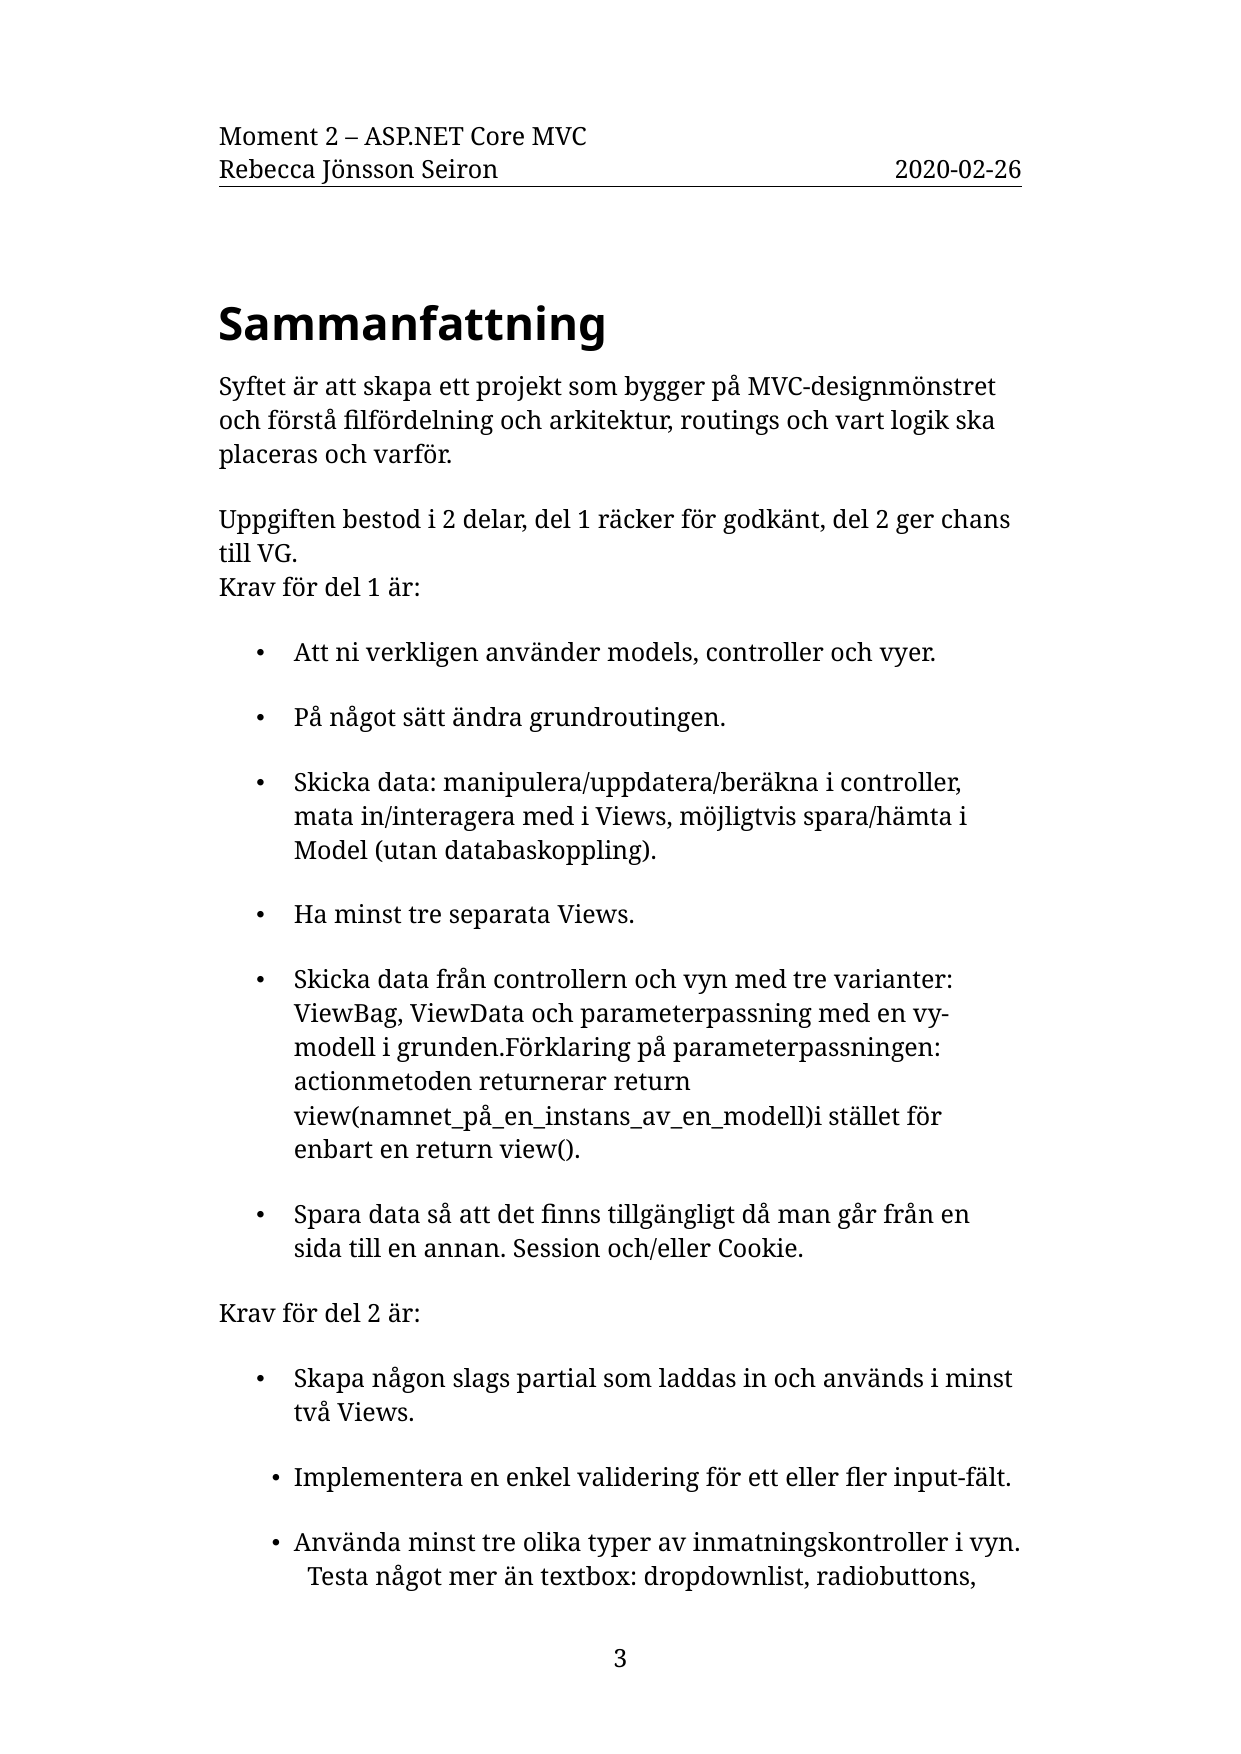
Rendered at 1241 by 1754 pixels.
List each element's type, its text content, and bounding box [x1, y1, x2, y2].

subtitle Sammanfattning [218, 291, 1022, 353]
subtitle Skicka data: manipulera/uppdatera/beräkna i controller, mata in/interagera med i Views, möjligtvis spara/hämta i Model (utan databaskoppling). [256, 764, 1022, 866]
subtitle Ha minst tre separata Views. [256, 897, 1022, 931]
subtitle Att ni verkligen använder models, controller och vyer. [256, 634, 1022, 669]
subtitle Uppgiften bestod i 2 delar, del 1 räcker för godkänt, del 2 ger chans till VG. Krav för del 1 är: [218, 502, 1022, 604]
subtitle Implementera en enkel validering för ett eller fler input-fält. [272, 1459, 1022, 1493]
subtitle Skapa någon slags partial som laddas in och används i minst två Views. [256, 1361, 1022, 1429]
subtitle Skicka data från controllern och vyn med tre varianter: ViewBag, ViewData och parameterpassning med en vy-modell i grunden.Förklaring på parameterpassningen: actionmetoden returnerar return view(namnet_på_en_instans_av_en_modell)i stället för enbart en return view(). [256, 962, 1022, 1166]
subtitle Spara data så att det finns tillgängligt då man går från en sida till en annan. Session och/eller Cookie. [256, 1197, 1022, 1265]
subtitle Använda minst tre olika typer av inmatningskontroller i vyn. Testa något mer än textbox: dropdownlist, radiobuttons, [272, 1524, 1022, 1592]
subtitle Syftet är att skapa ett projekt som bygger på MVC-designmönstret och förstå filfördelning och arkitektur, routings och vart logik ska placeras och varför. [218, 369, 1022, 471]
subtitle Krav för del 2 är: [218, 1296, 1022, 1330]
subtitle På något sätt ändra grundroutingen. [256, 699, 1022, 733]
